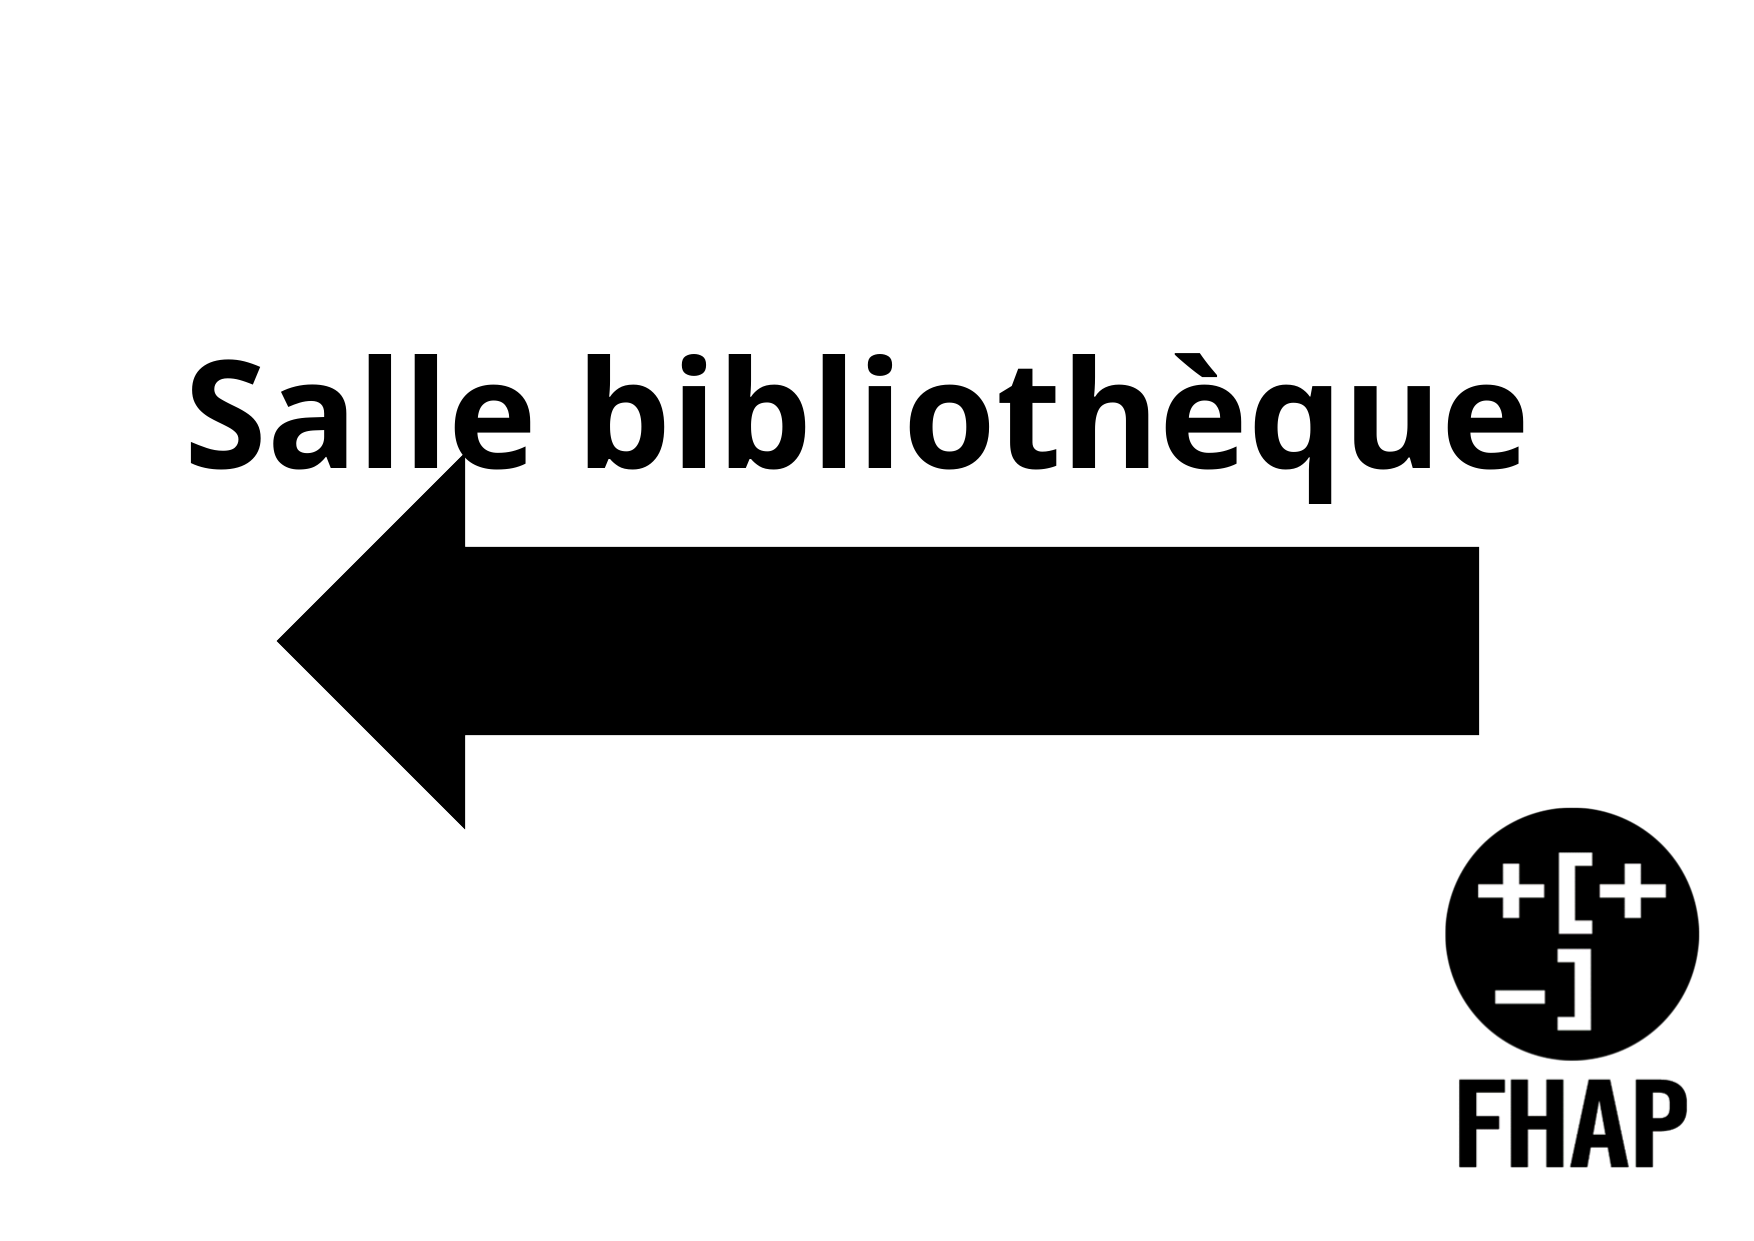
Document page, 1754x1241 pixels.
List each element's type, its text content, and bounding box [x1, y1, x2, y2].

text Salle bibliothèque [75, 308, 1679, 512]
